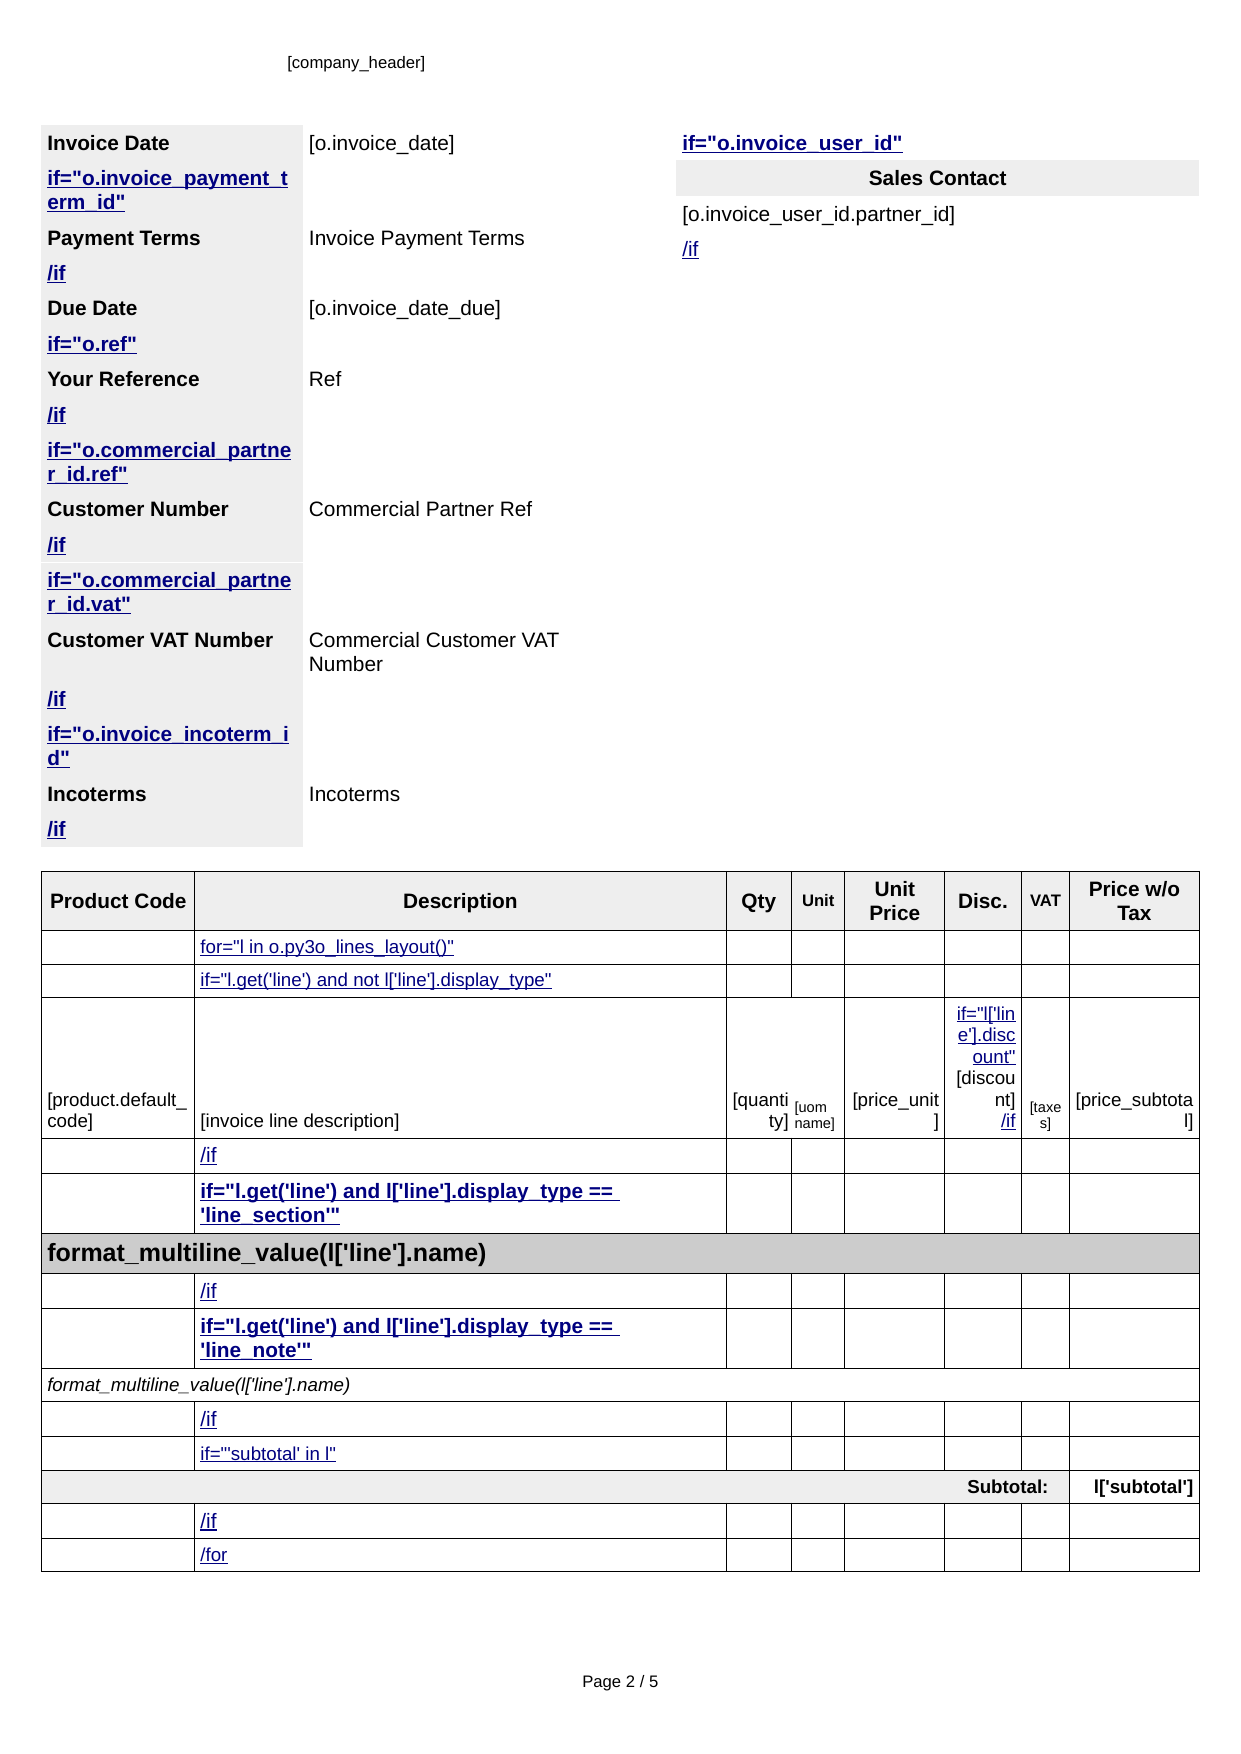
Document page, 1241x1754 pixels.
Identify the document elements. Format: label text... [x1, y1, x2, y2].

table_cell [727, 1309, 791, 1368]
table_cell Invoice Payment Terms [303, 220, 608, 255]
table_cell [792, 1437, 844, 1469]
table_header Unit Price [845, 872, 944, 930]
table_cell if="l.get('line') and not l['line'].display_type" [195, 965, 726, 997]
table_cell [303, 527, 608, 562]
table_cell Subtotal: [42, 1471, 1069, 1503]
table_cell [945, 1402, 1021, 1436]
table_cell [1022, 1309, 1069, 1368]
table_cell [727, 965, 791, 997]
table_cell [792, 1274, 844, 1308]
table_cell [792, 931, 844, 963]
table_cell [945, 1139, 1021, 1173]
table_cell [727, 1539, 791, 1571]
table_cell Customer Number [41, 492, 303, 527]
table_cell /if [195, 1504, 726, 1538]
table_cell [1070, 931, 1199, 963]
table_cell [price_subtotal] [1070, 998, 1199, 1137]
table_cell [1022, 1274, 1069, 1308]
table_header [608, 125, 676, 847]
table_header Description [195, 872, 726, 930]
table_cell [product.default_code] [42, 998, 194, 1137]
table_cell [42, 1402, 194, 1436]
table_cell [1022, 1402, 1069, 1436]
table_cell [42, 1504, 194, 1538]
table_cell Incoterms [303, 776, 608, 811]
table_header Product Code [42, 872, 194, 930]
table_cell [o.invoice_user_id.partner_id] [676, 196, 1199, 231]
table_cell [303, 811, 608, 847]
table_cell [727, 1139, 791, 1173]
table_cell [845, 1539, 944, 1571]
table_header [676, 267, 1199, 847]
table_cell [792, 1504, 844, 1538]
table_cell if="o.commercial_partner_id.vat" [41, 563, 303, 622]
table_cell if="l.get('line') and l['line'].display_type == 'line_note'" [195, 1309, 726, 1368]
table_cell [945, 965, 1021, 997]
table_cell [727, 1437, 791, 1469]
table_cell /if [41, 681, 303, 717]
table_cell format_multiline_value(l['line'].name) [42, 1369, 1199, 1401]
table_cell format_multiline_value(l['line'].name) [42, 1234, 1199, 1273]
table_cell [727, 1174, 791, 1232]
table_cell [845, 1274, 944, 1308]
table_cell /if [195, 1274, 726, 1308]
table_cell [1070, 1437, 1199, 1469]
table_cell [price_unit] [845, 998, 944, 1137]
table_cell [945, 1504, 1021, 1538]
table_header Price w/o Tax [1070, 872, 1199, 930]
table_cell Incoterms [41, 776, 303, 811]
table_cell [845, 1504, 944, 1538]
table_cell [945, 931, 1021, 963]
table_cell [1070, 1539, 1199, 1571]
table_header if="o.invoice_user_id" [676, 125, 1199, 160]
table_cell Commercial Partner Ref [303, 492, 608, 527]
table_cell [303, 717, 608, 776]
table_cell Sales Contact [676, 160, 1199, 196]
table_cell if="o.ref" [41, 326, 303, 361]
table_header [o.invoice_date] [303, 125, 608, 160]
table_cell /if [41, 397, 303, 432]
table_cell if="l.get('line') and l['line'].display_type == 'line_section'" [195, 1174, 726, 1232]
table_cell [303, 255, 608, 291]
table_cell Commercial Customer VAT Number [303, 622, 608, 681]
table_cell [1022, 1504, 1069, 1538]
table_cell [945, 1437, 1021, 1469]
table_cell [1022, 1539, 1069, 1571]
table_cell [845, 1139, 944, 1173]
table_cell [303, 563, 608, 622]
table_cell [42, 1539, 194, 1571]
table_cell [845, 1174, 944, 1232]
table_cell [1070, 1174, 1199, 1232]
table_cell [42, 1437, 194, 1469]
table_cell [o.invoice_date_due] [303, 291, 608, 326]
table_header VAT [1022, 872, 1069, 930]
table_cell l['subtotal'] [1070, 1471, 1199, 1503]
table_cell [792, 1139, 844, 1173]
table_cell [1022, 1437, 1069, 1469]
table_cell Due Date [41, 291, 303, 326]
table_cell /for [195, 1539, 726, 1571]
table_cell [945, 1539, 1021, 1571]
table_cell /if [41, 255, 303, 291]
table_cell [uom name] [791, 998, 844, 1137]
table_cell [1070, 1402, 1199, 1436]
table_cell [42, 931, 194, 963]
table_cell /if [41, 527, 303, 562]
table_cell [945, 1309, 1021, 1368]
table_cell [945, 1274, 1021, 1308]
table_cell [42, 1309, 194, 1368]
table_cell [1022, 965, 1069, 997]
table_cell /if [195, 1402, 726, 1436]
table_cell Customer VAT Number [41, 622, 303, 681]
table_cell [1022, 1139, 1069, 1173]
table_cell [1022, 1174, 1069, 1232]
table_cell Your Reference [41, 361, 303, 397]
table_cell [845, 1309, 944, 1368]
table_cell [1070, 1309, 1199, 1368]
table_cell [303, 326, 608, 361]
table_header Unit [792, 872, 844, 930]
table_cell [792, 965, 844, 997]
table_cell [303, 397, 608, 432]
table_header Disc. [945, 872, 1021, 930]
table_cell [792, 1309, 844, 1368]
table_cell if="o.invoice_payment_term_id" [41, 160, 303, 220]
table_cell [792, 1174, 844, 1232]
table_cell [42, 1139, 194, 1173]
table_cell [727, 1402, 791, 1436]
table_cell [taxes] [1022, 998, 1069, 1137]
table_header Invoice Date [41, 125, 303, 160]
table_cell for="l in o.py3o_lines_layout()" [195, 931, 726, 963]
table_cell [303, 432, 608, 492]
table_header Qty [727, 872, 791, 930]
table_cell [1070, 1274, 1199, 1308]
table_cell if="l['line'].discount" [discount] /if [945, 998, 1021, 1137]
table_cell [quantity] [727, 998, 791, 1137]
table_cell [727, 1274, 791, 1308]
table_cell /if [676, 231, 1199, 267]
table_cell [303, 681, 608, 717]
table_cell /if [195, 1139, 726, 1173]
table_cell if="o.invoice_incoterm_id" [41, 717, 303, 776]
table_cell Payment Terms [41, 220, 303, 255]
table_cell [792, 1402, 844, 1436]
table_cell /if [41, 811, 303, 847]
table_cell [1070, 1504, 1199, 1538]
table_cell [845, 1402, 944, 1436]
table_cell if="o.commercial_partner_id.ref" [41, 432, 303, 492]
table_cell [1022, 931, 1069, 963]
table_cell [727, 1504, 791, 1538]
table_cell [845, 1437, 944, 1469]
table_cell [845, 931, 944, 963]
table_cell [42, 1274, 194, 1308]
table_cell [42, 1174, 194, 1232]
table_cell if="'subtotal' in l" [195, 1437, 726, 1469]
table_cell [invoice line description] [195, 998, 726, 1137]
table_cell [845, 965, 944, 997]
table_cell [945, 1174, 1021, 1232]
table_cell Ref [303, 361, 608, 397]
table_cell [42, 965, 194, 997]
table_cell [727, 931, 791, 963]
table_cell [1070, 965, 1199, 997]
table_cell [1070, 1139, 1199, 1173]
table_cell [792, 1539, 844, 1571]
table_cell [303, 160, 608, 220]
